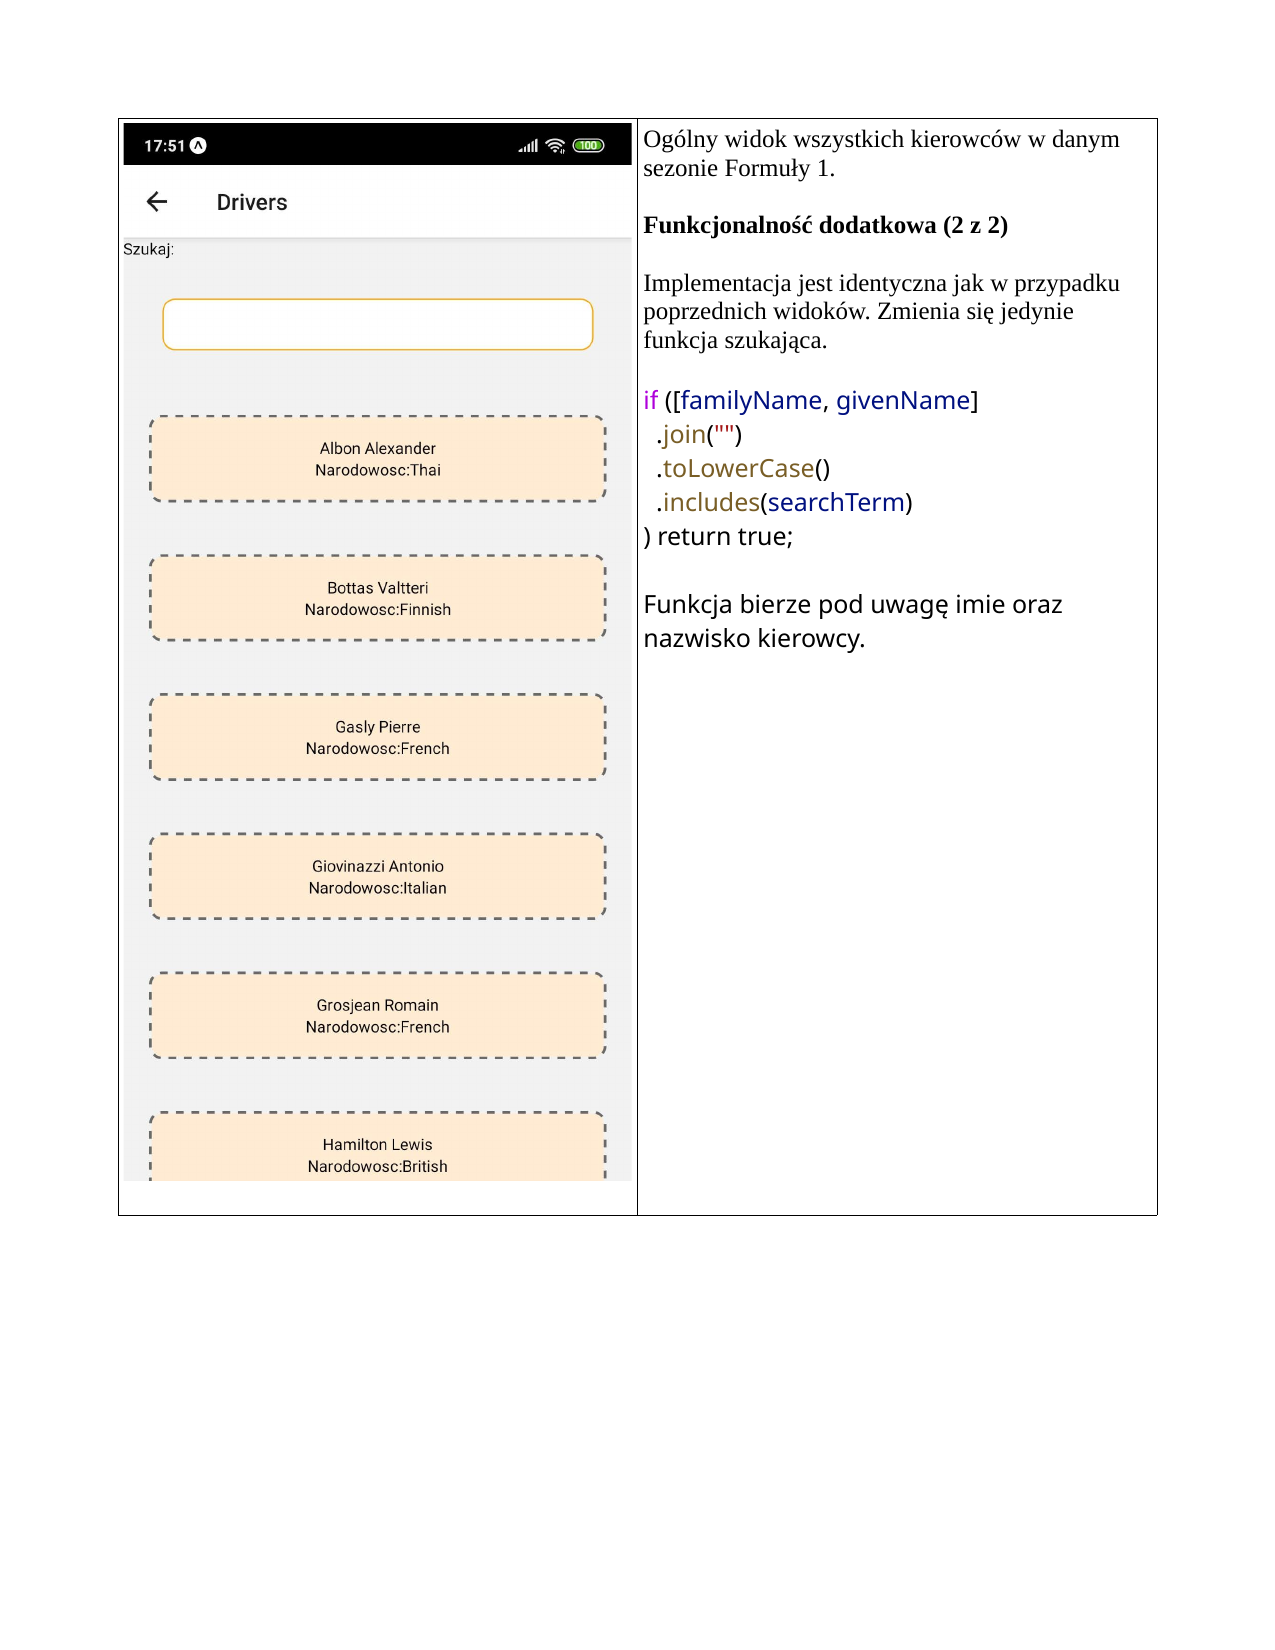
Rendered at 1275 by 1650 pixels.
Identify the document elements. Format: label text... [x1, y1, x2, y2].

table_header [119, 119, 637, 1215]
picture [123, 123, 632, 1181]
table_header Ogólny widok wszystkich kierowców w danym sezonie Formuły 1. Funkcjonalność dodatkowa (2 z 2) Implementacja jest identyczna jak w przypadku poprzednich widoków. Zmienia się jedynie funkcja szukająca. if ([familyName, givenName] .join("") .toLowerCase() .includes(searchTerm) ) return true; Funkcja bierze pod uwagę imie oraz nazwisko kierowcy. [638, 119, 1157, 1215]
